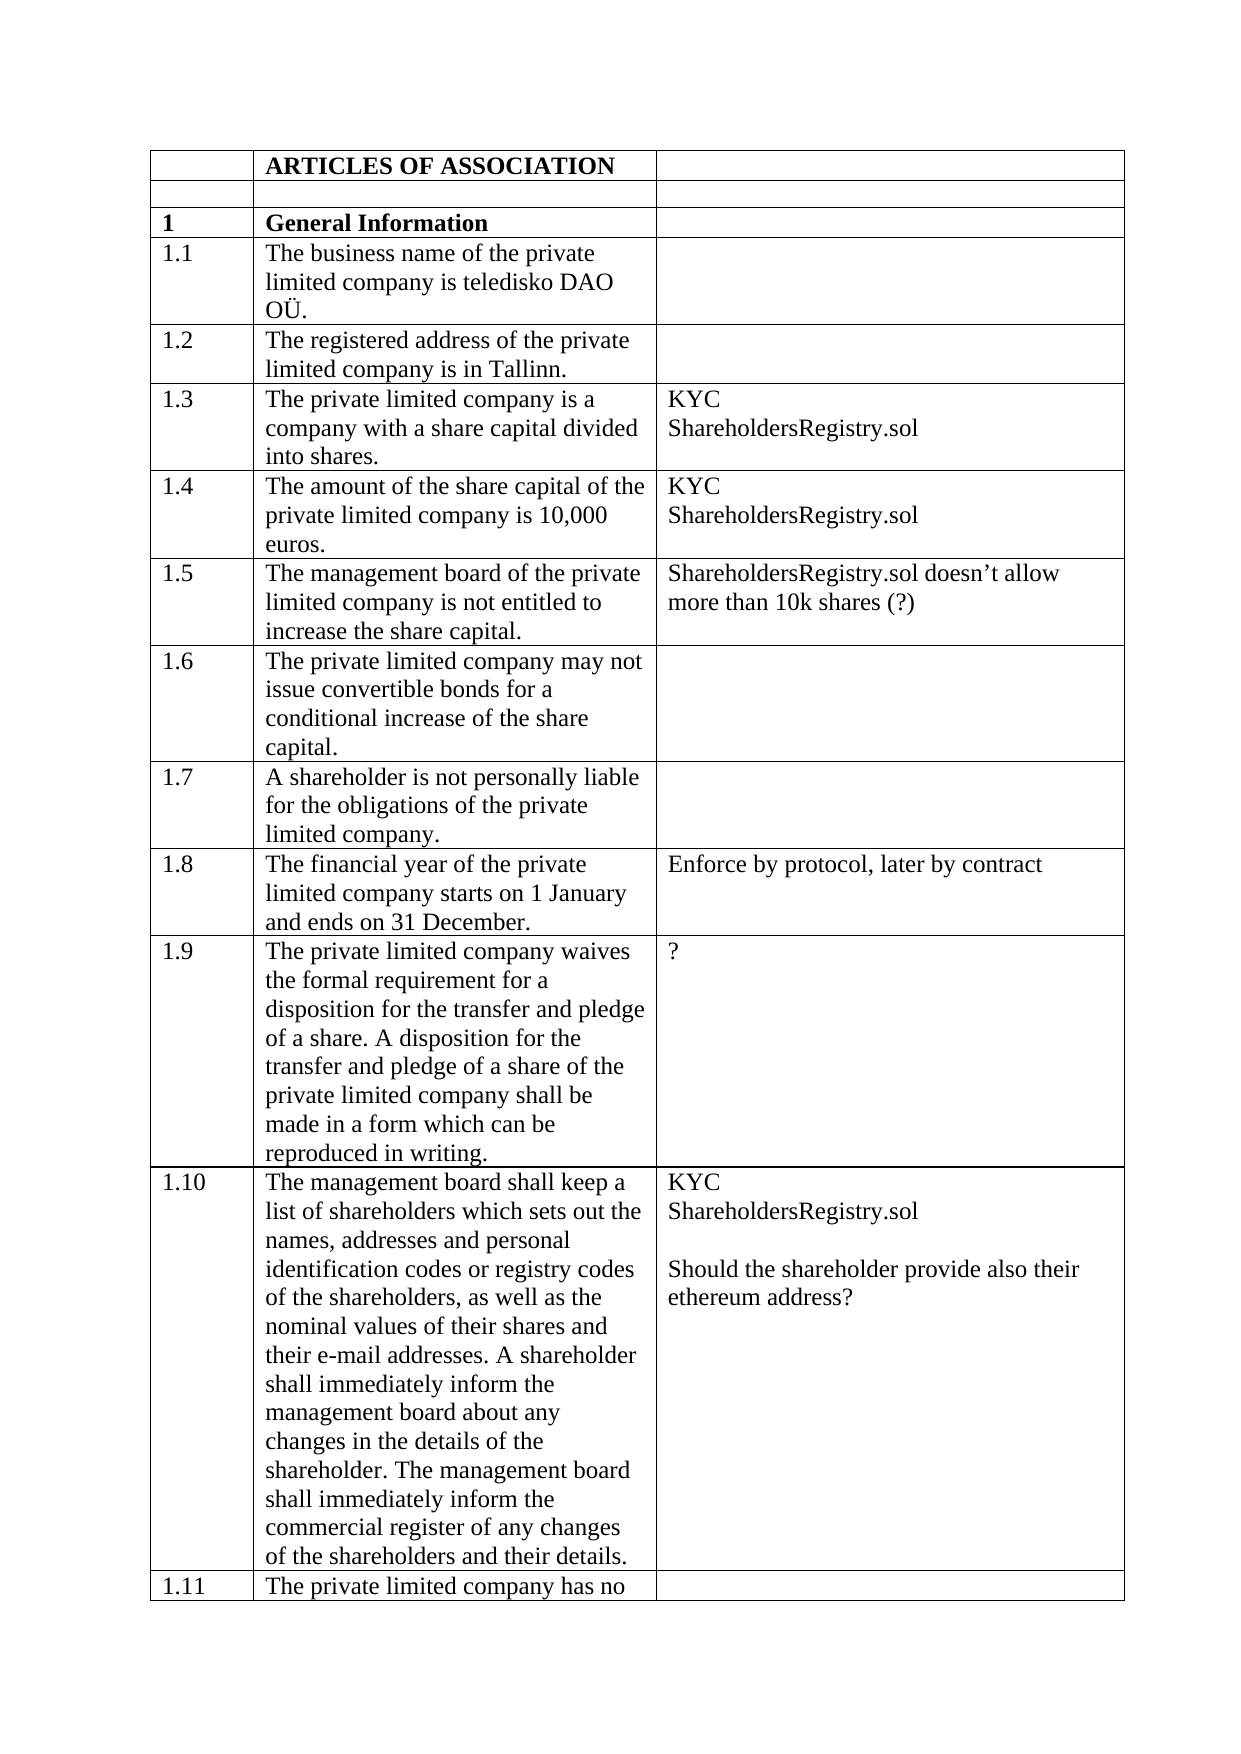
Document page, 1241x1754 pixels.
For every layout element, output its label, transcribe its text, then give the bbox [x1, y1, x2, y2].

table_cell 1.11 [151, 1571, 253, 1600]
table_cell The management board shall keep a list of shareholders which sets out the names, addresses and personal identification codes or registry codes of the shareholders, as well as the nominal values of their shares and their e-mail addresses. A shareholder shall immediately inform the management board about any changes in the details of the shareholder. The management board shall immediately inform the commercial register of any changes of the shareholders and their details. [254, 1168, 656, 1570]
table_cell [657, 238, 1124, 324]
table_cell Enforce by protocol, later by contract [657, 849, 1124, 935]
table_cell ? [657, 936, 1124, 1166]
table_cell ShareholdersRegistry.sol doesn’t allow more than 10k shares (?) [657, 559, 1124, 645]
table_cell The management board of the private limited company is not entitled to increase the share capital. [254, 559, 656, 645]
table_cell 1.1 [151, 238, 253, 324]
table_cell General Information [254, 208, 656, 237]
table_header [657, 151, 1124, 180]
table_cell 1 [151, 208, 253, 237]
table_cell The private limited company is a company with a share capital divided into shares. [254, 384, 656, 470]
table_cell The financial year of the private limited company starts on 1 January and ends on 31 December. [254, 849, 656, 935]
table_header [151, 151, 253, 180]
table_cell The private limited company may not issue convertible bonds for a conditional increase of the share capital. [254, 646, 656, 761]
table_cell The amount of the share capital of the private limited company is 10,000 euros. [254, 471, 656, 557]
table_cell [254, 181, 656, 207]
table_cell The private limited company waives the formal requirement for a disposition for the transfer and pledge of a share. A disposition for the transfer and pledge of a share of the private limited company shall be made in a form which can be reproduced in writing. [254, 936, 656, 1166]
table_cell The registered address of the private limited company is in Tallinn. [254, 325, 656, 383]
table_cell 1.10 [151, 1168, 253, 1570]
table_cell 1.9 [151, 936, 253, 1166]
table_cell The business name of the private limited company is teledisko DAO OÜ. [254, 238, 656, 324]
table_cell [657, 1571, 1124, 1600]
table_cell [657, 208, 1124, 237]
table_cell KYC ShareholdersRegistry.sol [657, 471, 1124, 557]
table_cell 1.7 [151, 762, 253, 848]
table_cell The private limited company has no [254, 1571, 656, 1600]
table_cell 1.5 [151, 559, 253, 645]
table_cell 1.6 [151, 646, 253, 761]
table_cell A shareholder is not personally liable for the obligations of the private limited company. [254, 762, 656, 848]
table_cell KYC ShareholdersRegistry.sol [657, 384, 1124, 470]
table_cell [657, 762, 1124, 848]
table_cell KYC ShareholdersRegistry.sol Should the shareholder provide also their ethereum address? [657, 1168, 1124, 1570]
table_cell [657, 646, 1124, 761]
table_cell 1.2 [151, 325, 253, 383]
table_cell 1.8 [151, 849, 253, 935]
table_cell 1.3 [151, 384, 253, 470]
table_cell 1.4 [151, 471, 253, 557]
table_cell [151, 181, 253, 207]
table_cell [657, 181, 1124, 207]
table_cell [657, 325, 1124, 383]
table_header ARTICLES OF ASSOCIATION [254, 151, 656, 180]
